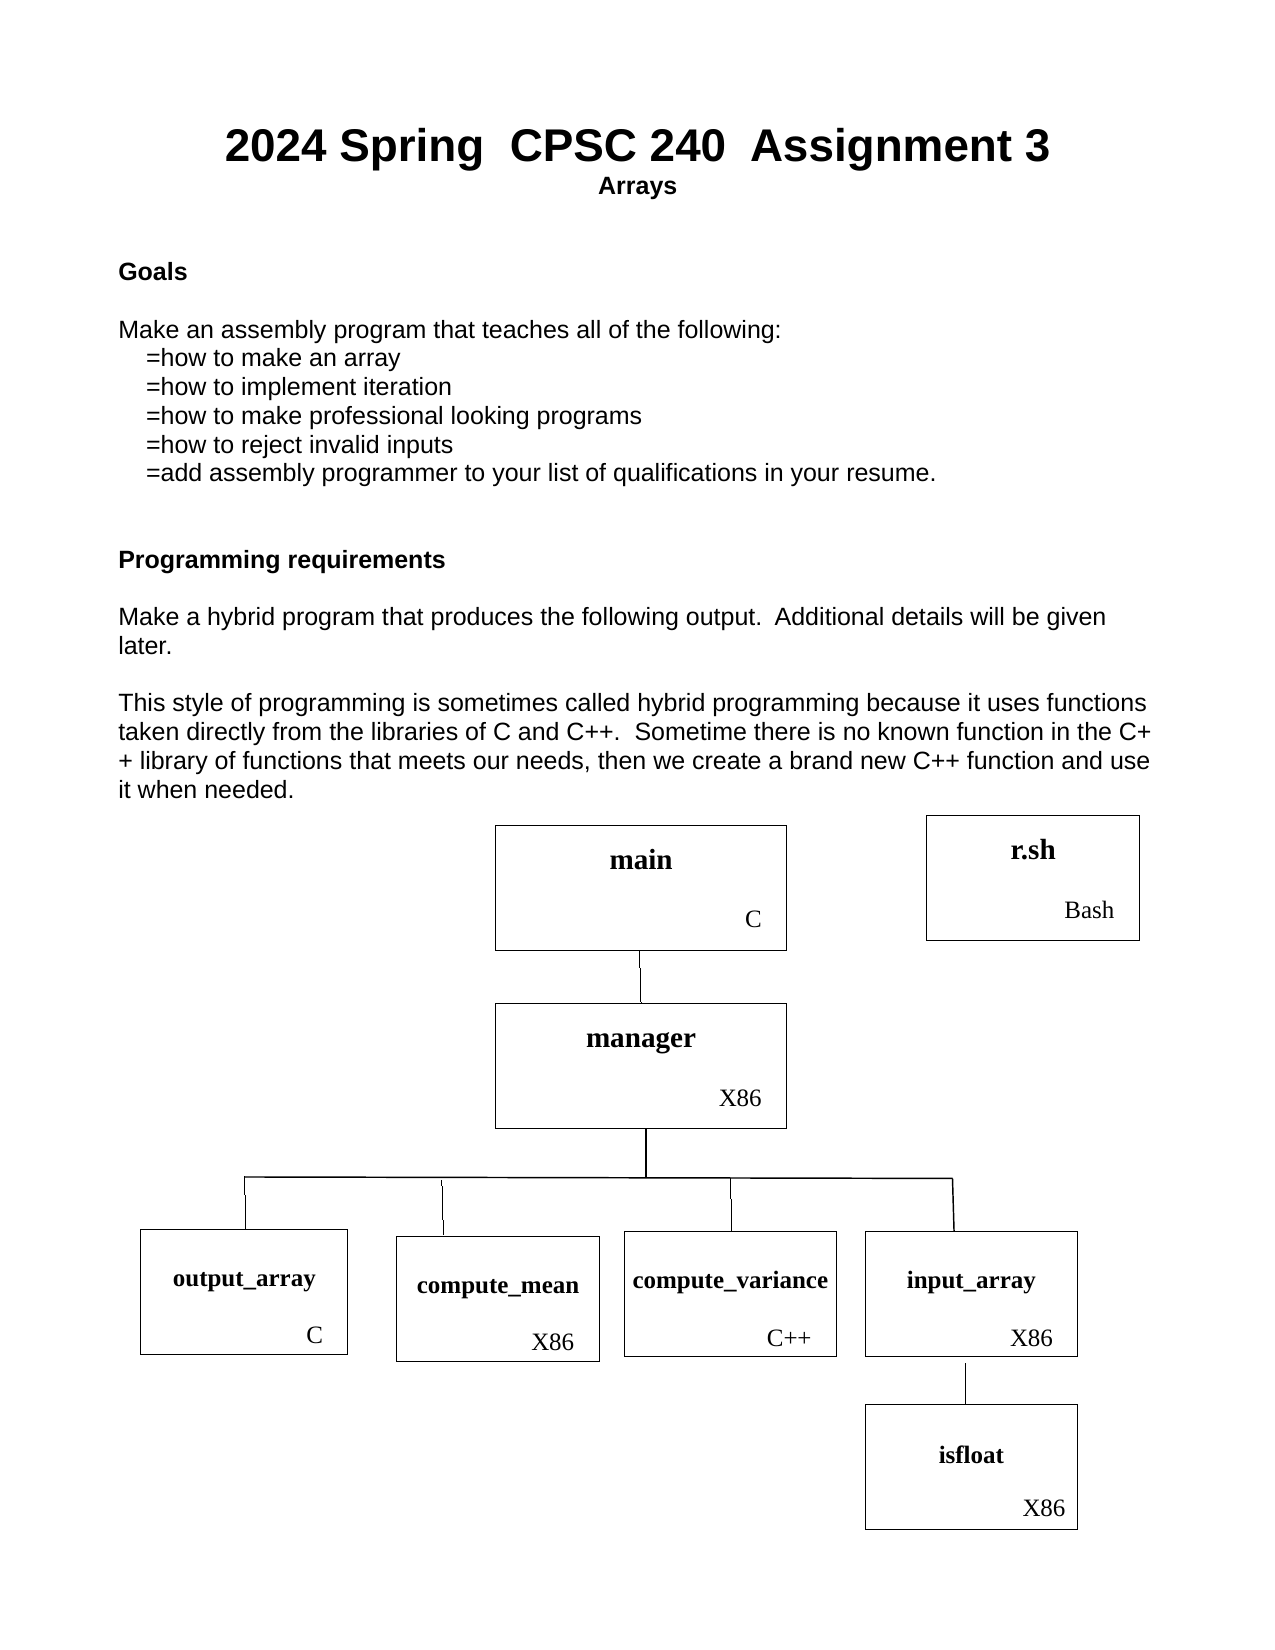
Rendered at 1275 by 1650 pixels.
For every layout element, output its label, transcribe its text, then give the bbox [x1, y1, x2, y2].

text Make a hybrid program that produces the following output. Additional details will be given later. [118, 602, 1157, 659]
text =how to make professional looking programs [118, 401, 1157, 429]
text =how to implement iteration [118, 372, 1157, 401]
text This style of programming is sometimes called hybrid programming because it uses functions taken directly from the libraries of C and C++. Sometime there is no known function in the C++ library of functions that meets our needs, then we create a brand new C++ function and use it when needed. [118, 688, 1157, 803]
text Make an assembly program that teaches all of the following: [118, 314, 1157, 343]
text Goals [118, 257, 1157, 286]
text 2024 Spring CPSC 240 Assignment 3 [118, 118, 1157, 171]
text =how to make an array [118, 343, 1157, 372]
text Arrays [118, 171, 1157, 199]
text Programming requirements [118, 544, 1157, 573]
text =add assembly programmer to your list of qualifications in your resume. [118, 458, 1157, 487]
text =how to reject invalid inputs [118, 429, 1157, 458]
